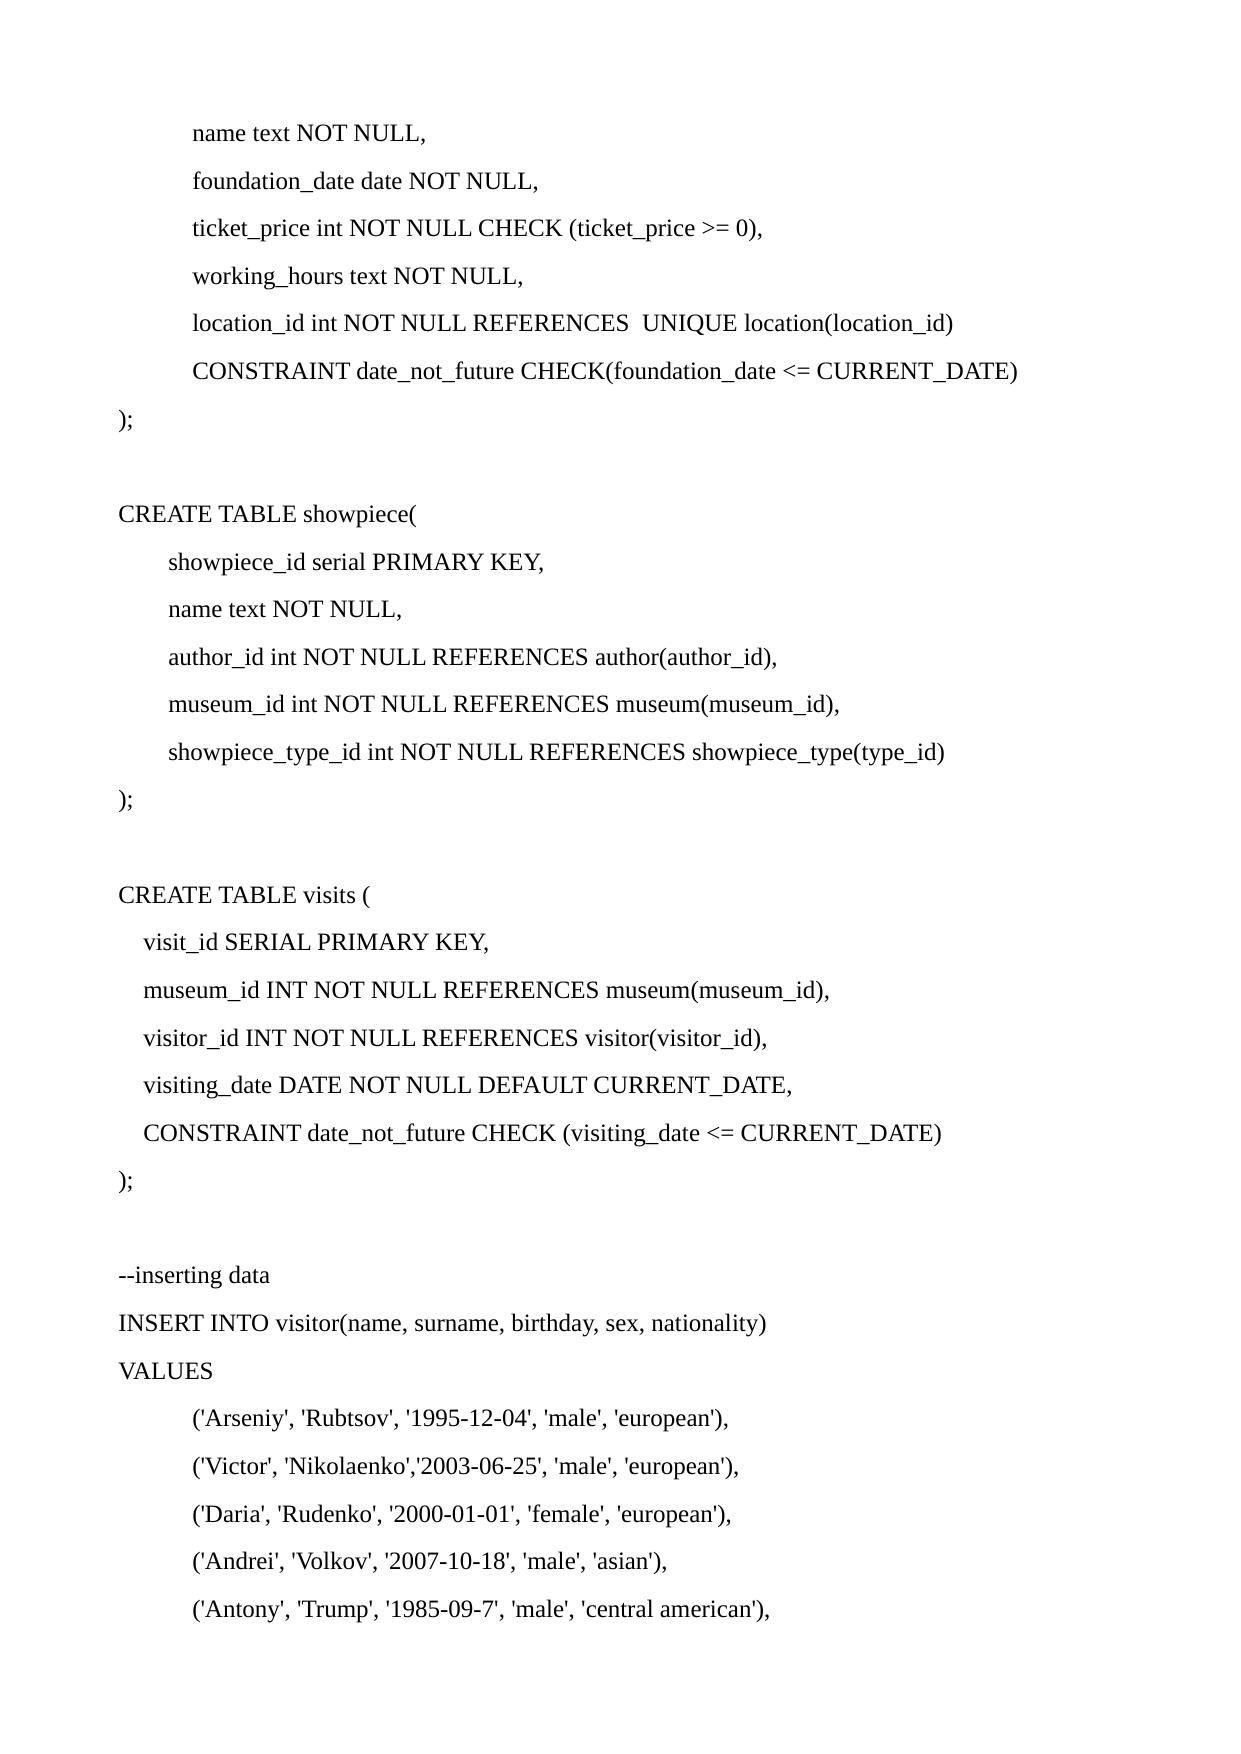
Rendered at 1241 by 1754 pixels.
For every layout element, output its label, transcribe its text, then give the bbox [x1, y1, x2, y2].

text ); [118, 404, 1122, 432]
text name text NOT NULL, [118, 118, 1122, 147]
text ('Daria', 'Rudenko', '2000-01-01', 'female', 'european'), [118, 1499, 1122, 1527]
text CONSTRAINT date_not_future CHECK (visiting_date <= CURRENT_DATE) [118, 1118, 1122, 1147]
text showpiece_id serial PRIMARY KEY, [118, 547, 1122, 575]
text author_id int NOT NULL REFERENCES author(author_id), [118, 642, 1122, 671]
text visitor_id INT NOT NULL REFERENCES visitor(visitor_id), [118, 1023, 1122, 1051]
text museum_id int NOT NULL REFERENCES museum(museum_id), [118, 689, 1122, 718]
text ticket_price int NOT NULL CHECK (ticket_price >= 0), [118, 213, 1122, 242]
text museum_id INT NOT NULL REFERENCES museum(museum_id), [118, 975, 1122, 1004]
text CREATE TABLE showpiece( [118, 499, 1122, 528]
text VALUES [118, 1356, 1122, 1384]
text --inserting data [118, 1261, 1122, 1289]
text showpiece_type_id int NOT NULL REFERENCES showpiece_type(type_id) [118, 737, 1122, 766]
text ('Antony', 'Trump', '1985-09-7', 'male', 'central american'), [118, 1594, 1122, 1623]
text working_hours text NOT NULL, [118, 261, 1122, 290]
text visiting_date DATE NOT NULL DEFAULT CURRENT_DATE, [118, 1070, 1122, 1099]
text CONSTRAINT date_not_future CHECK(foundation_date <= CURRENT_DATE) [118, 356, 1122, 385]
text ); [118, 784, 1122, 813]
text location_id int NOT NULL REFERENCES UNIQUE location(location_id) [118, 308, 1122, 337]
text CREATE TABLE visits ( [118, 880, 1122, 908]
text foundation_date date NOT NULL, [118, 166, 1122, 194]
text ('Victor', 'Nikolaenko','2003-06-25', 'male', 'european'), [118, 1451, 1122, 1480]
text ('Andrei', 'Volkov', '2007-10-18', 'male', 'asian'), [118, 1546, 1122, 1575]
text ); [118, 1165, 1122, 1194]
text INSERT INTO visitor(name, surname, birthday, sex, nationality) [118, 1308, 1122, 1337]
text name text NOT NULL, [118, 594, 1122, 623]
text ('Arseniy', 'Rubtsov', '1995-12-04', 'male', 'european'), [118, 1403, 1122, 1432]
text visit_id SERIAL PRIMARY KEY, [118, 927, 1122, 956]
